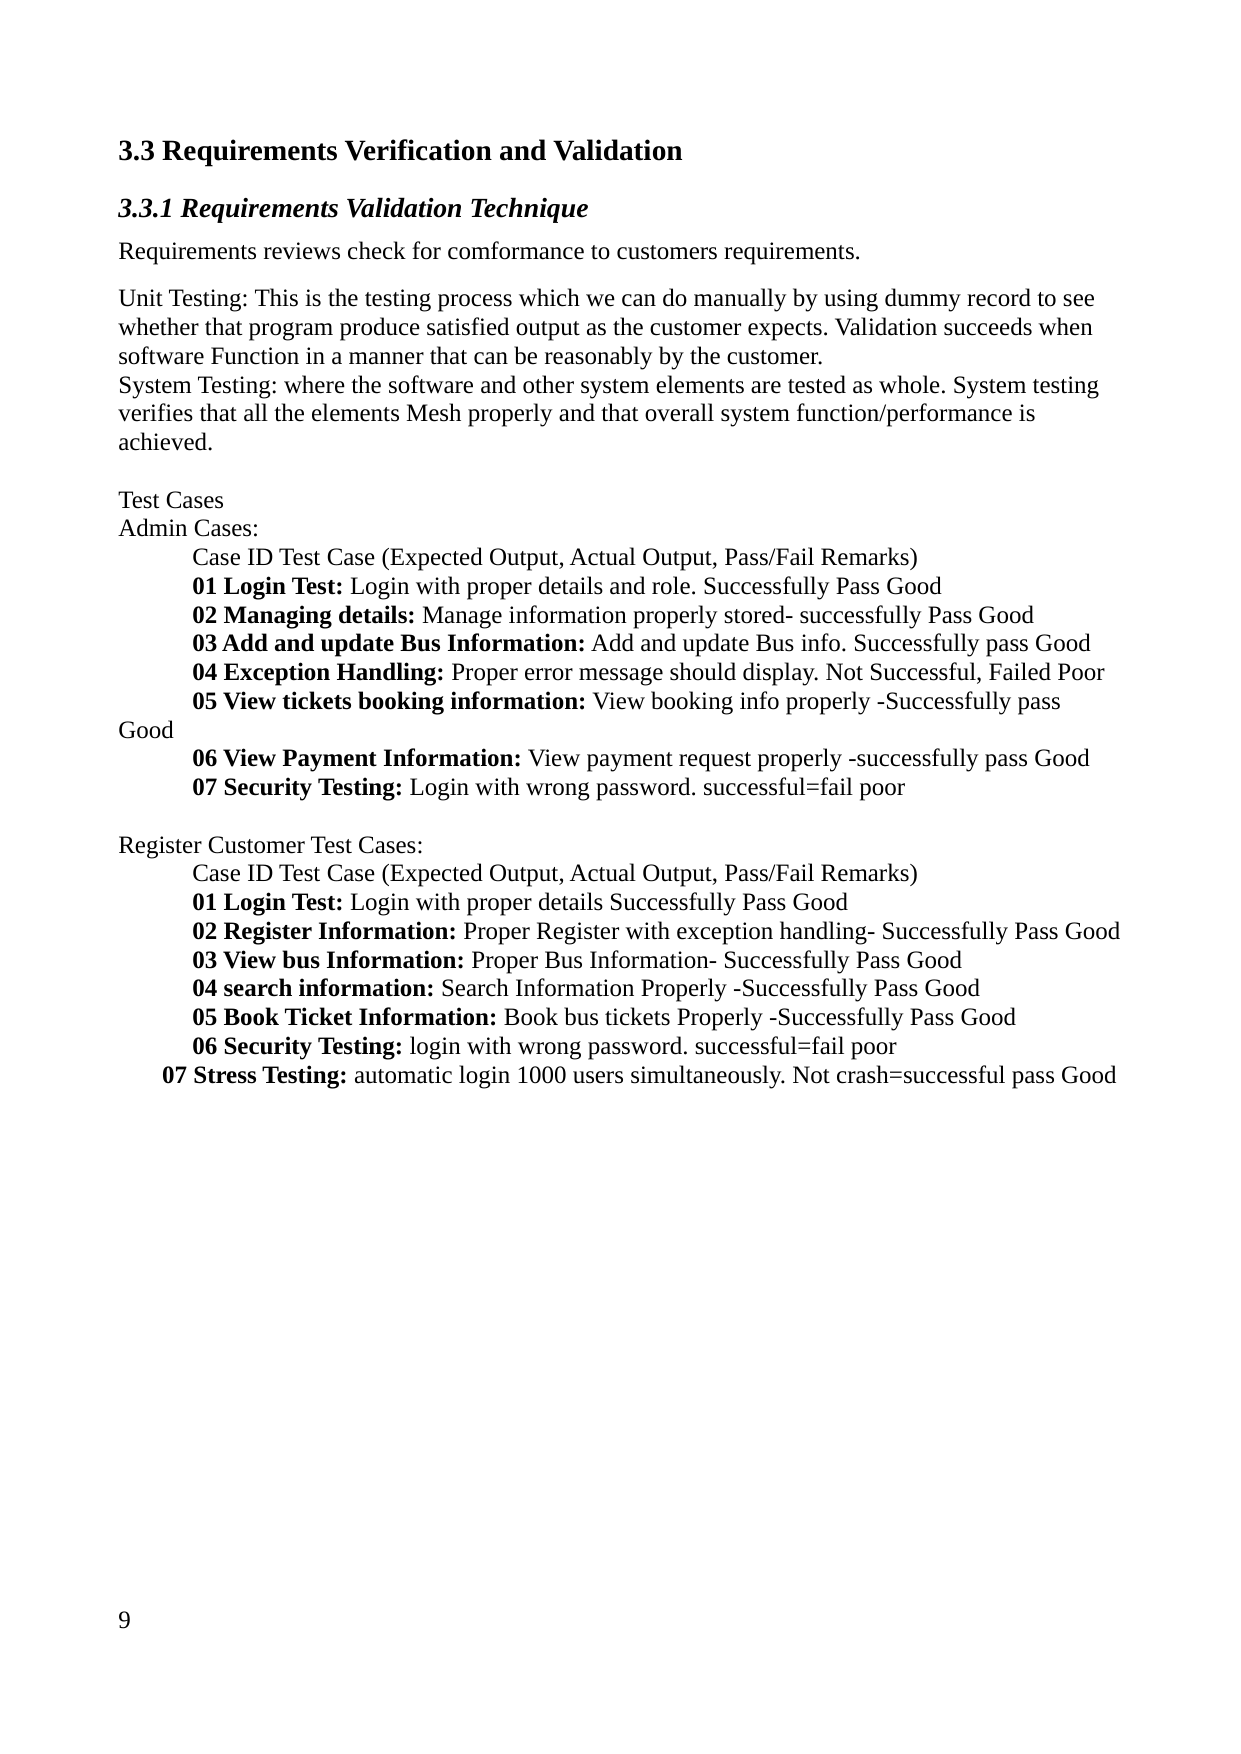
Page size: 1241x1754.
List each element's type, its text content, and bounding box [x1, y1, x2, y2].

subtitle 3.3.1 Requirements Validation Technique [118, 191, 1122, 223]
text 01 Login Test: Login with proper details and role. Successfully Pass Good [118, 571, 1122, 600]
text 06 Security Testing: login with wrong password. successful=fail poor [118, 1031, 1122, 1060]
text System Testing: where the software and other system elements are tested as whole. System testing verifies that all the elements Mesh properly and that overall system function/performance is achieved. [118, 370, 1122, 456]
text 05 View tickets booking information: View booking info properly -Successfully pass Good [118, 686, 1122, 743]
text 01 Login Test: Login with proper details Successfully Pass Good [118, 887, 1122, 916]
text Case ID Test Case (Expected Output, Actual Output, Pass/Fail Remarks) [118, 542, 1122, 571]
text Register Customer Test Cases: [118, 830, 1122, 858]
text Unit Testing: This is the testing process which we can do manually by using dummy record to see whether that program produce satisfied output as the customer expects. Validation succeeds when software Function in a manner that can be reasonably by the customer. [118, 283, 1122, 370]
text Requirements reviews check for comformance to customers requirements. [118, 236, 1122, 264]
text Case ID Test Case (Expected Output, Actual Output, Pass/Fail Remarks) [118, 858, 1122, 887]
text 02 Managing details: Manage information properly stored- successfully Pass Good [118, 600, 1122, 628]
text Test Cases [118, 485, 1122, 513]
text 04 search information: Search Information Properly -Successfully Pass Good [118, 973, 1122, 1002]
text 06 View Payment Information: View payment request properly -successfully pass Good [118, 743, 1122, 772]
text 07 Security Testing: Login with wrong password. successful=fail poor [118, 772, 1122, 801]
text 03 View bus Information: Proper Bus Information- Successfully Pass Good [118, 945, 1122, 973]
text 04 Exception Handling: Proper error message should display. Not Successful, Failed Poor [118, 657, 1122, 686]
text Admin Cases: [118, 513, 1122, 542]
text 03 Add and update Bus Information: Add and update Bus info. Successfully pass Good [118, 628, 1122, 657]
text 05 Book Ticket Information: Book bus tickets Properly -Successfully Pass Good [118, 1002, 1122, 1031]
text 02 Register Information: Proper Register with exception handling- Successfully Pass Good [118, 916, 1122, 945]
subtitle 3.3 Requirements Verification and Validation [118, 133, 1122, 166]
text 07 Stress Testing: automatic login 1000 users simultaneously. Not crash=successful pass Good [118, 1060, 1122, 1088]
